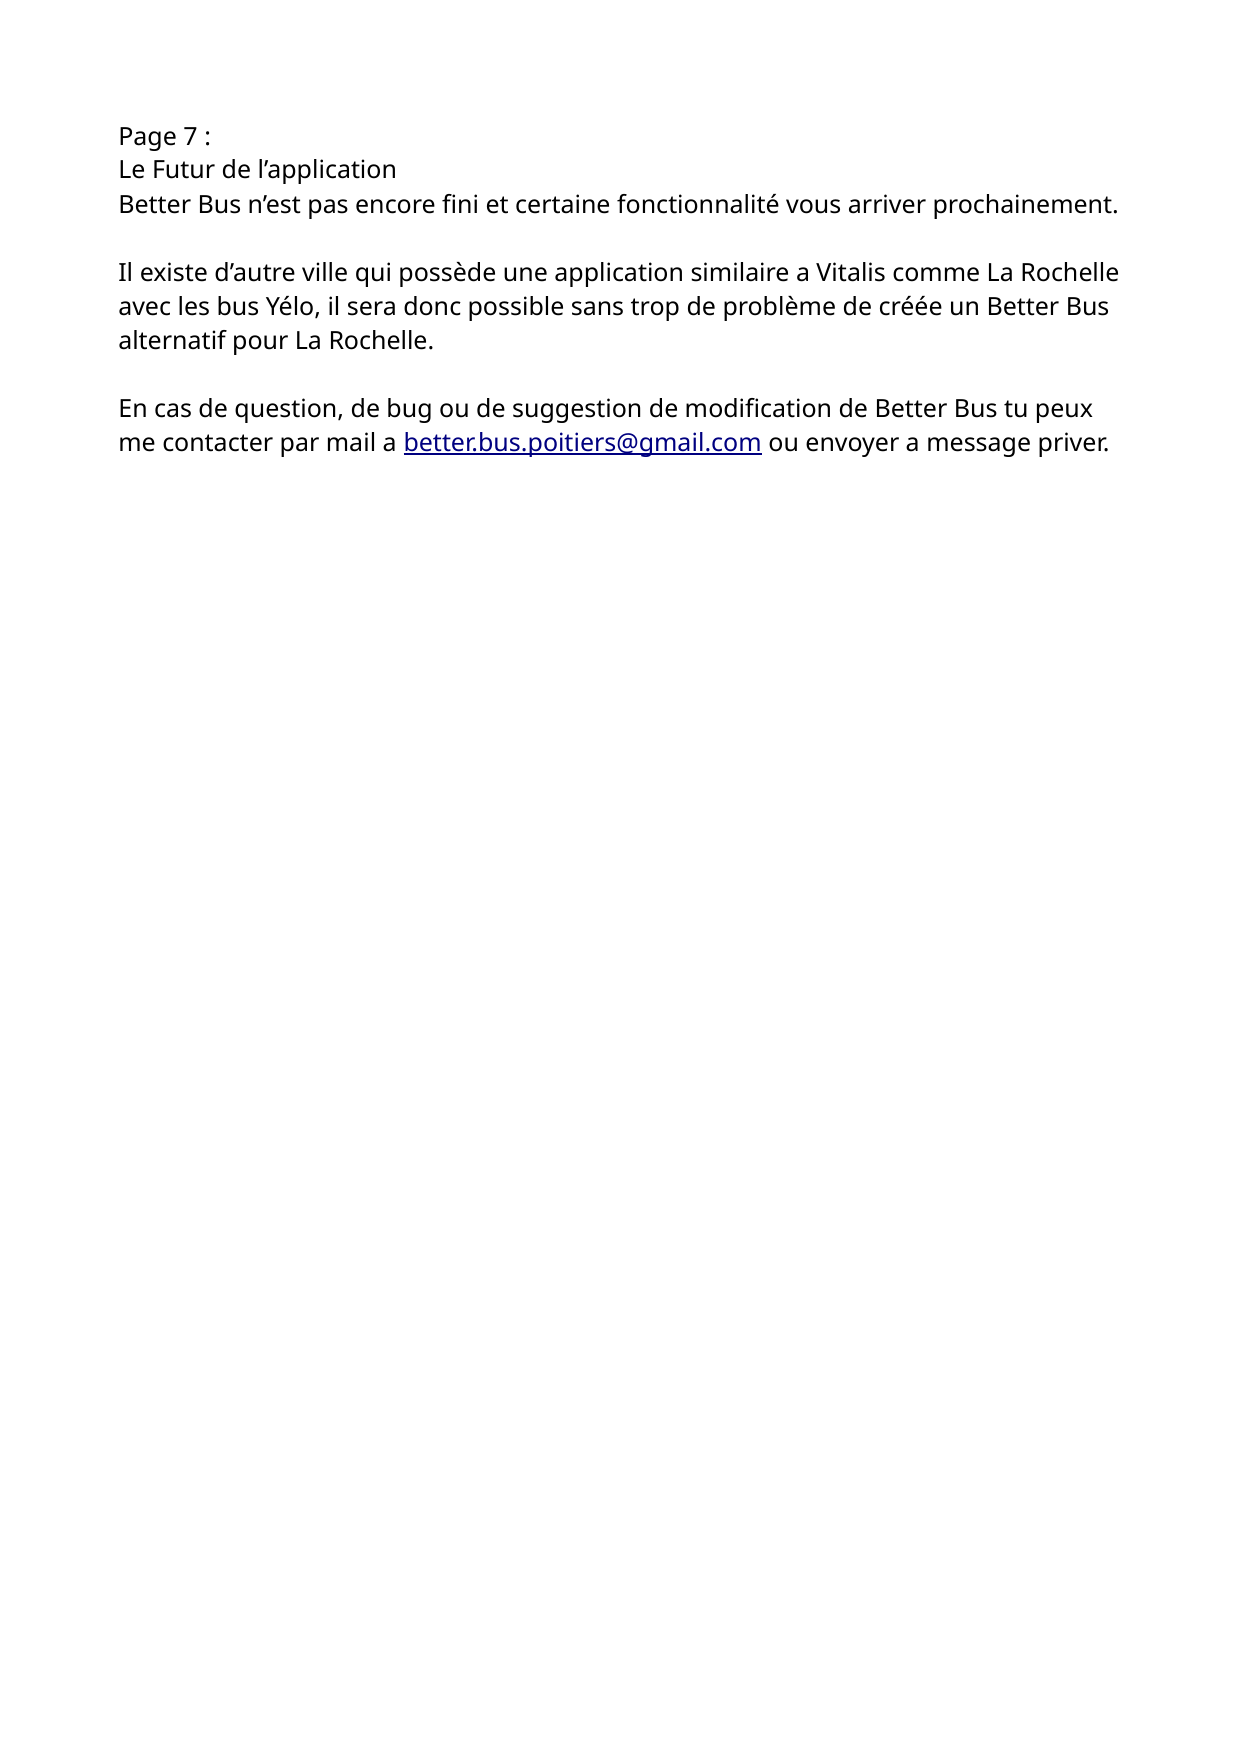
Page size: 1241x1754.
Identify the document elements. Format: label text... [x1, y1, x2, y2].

text Better Bus n’est pas encore fini et certaine fonctionnalité vous arriver prochainement. [118, 186, 1122, 220]
text Page 7 : [118, 118, 1122, 152]
text Il existe d’autre ville qui possède une application similaire a Vitalis comme La Rochelle avec les bus Yélo, il sera donc possible sans trop de problème de créée un Better Bus alternatif pour La Rochelle. [118, 254, 1122, 357]
text En cas de question, de bug ou de suggestion de modification de Better Bus tu peux me contacter par mail a better.bus.poitiers@gmail.com ou envoyer a message priver. [118, 391, 1122, 459]
text Le Futur de l’application [118, 152, 1122, 186]
